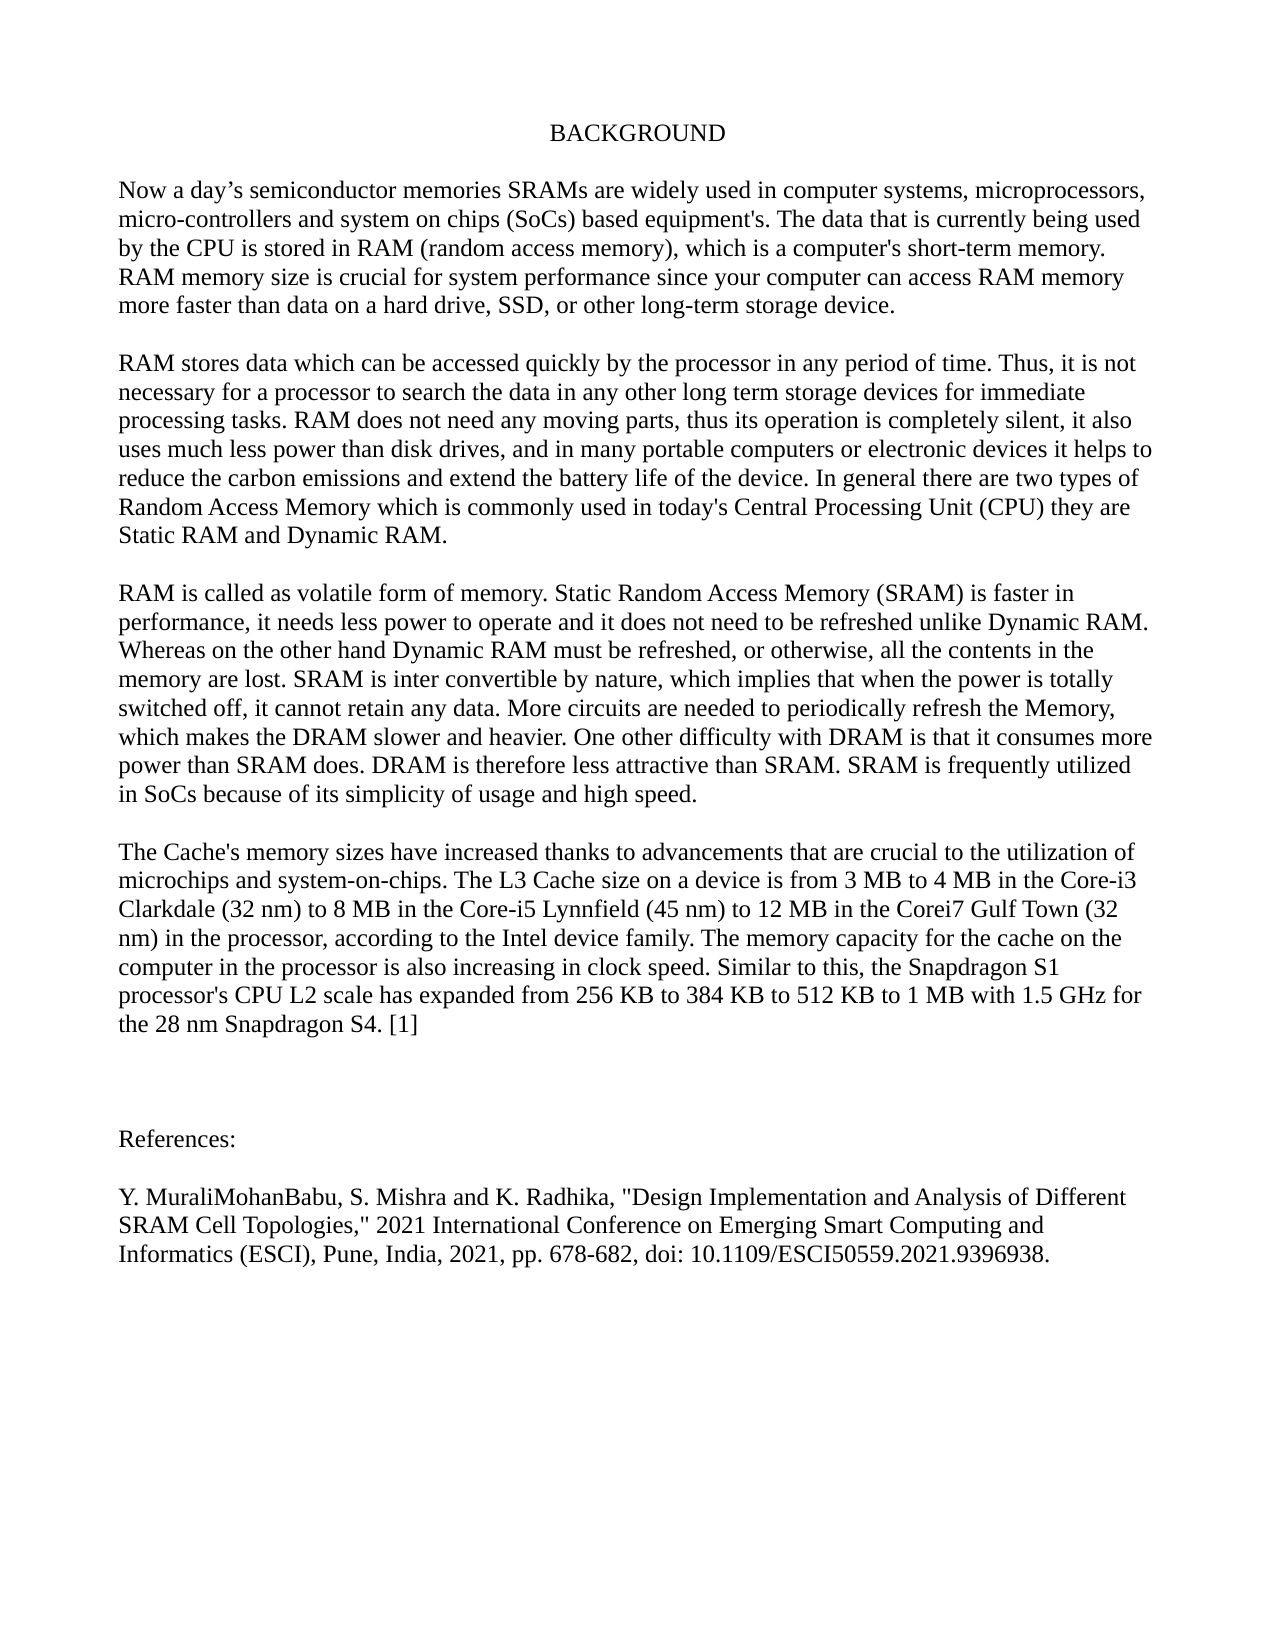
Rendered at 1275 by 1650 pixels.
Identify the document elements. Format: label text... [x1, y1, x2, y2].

text Now a day’s semiconductor memories SRAMs are widely used in computer systems, microprocessors, micro-controllers and system on chips (SoCs) based equipment's. The data that is currently being used by the CPU is stored in RAM (random access memory), which is a computer's short-term memory. RAM memory size is crucial for system performance since your computer can access RAM memory more faster than data on a hard drive, SSD, or other long-term storage device. [118, 176, 1157, 319]
text RAM stores data which can be accessed quickly by the processor in any period of time. Thus, it is not necessary for a processor to search the data in any other long term storage devices for immediate processing tasks. RAM does not need any moving parts, thus its operation is completely silent, it also uses much less power than disk drives, and in many portable computers or electronic devices it helps to reduce the carbon emissions and extend the battery life of the device. In general there are two types of Random Access Memory which is commonly used in today's Central Processing Unit (CPU) they are Static RAM and Dynamic RAM. [118, 348, 1157, 549]
text Y. MuraliMohanBabu, S. Mishra and K. Radhika, "Design Implementation and Analysis of Different SRAM Cell Topologies," 2021 International Conference on Emerging Smart Computing and Informatics (ESCI), Pune, India, 2021, pp. 678-682, doi: 10.1109/ESCI50559.2021.9396938. [118, 1182, 1157, 1268]
text BACKGROUND [118, 118, 1157, 147]
text RAM is called as volatile form of memory. Static Random Access Memory (SRAM) is faster in performance, it needs less power to operate and it does not need to be refreshed unlike Dynamic RAM. Whereas on the other hand Dynamic RAM must be refreshed, or otherwise, all the contents in the memory are lost. SRAM is inter convertible by nature, which implies that when the power is totally switched off, it cannot retain any data. More circuits are needed to periodically refresh the Memory, which makes the DRAM slower and heavier. One other difficulty with DRAM is that it consumes more power than SRAM does. DRAM is therefore less attractive than SRAM. SRAM is frequently utilized in SoCs because of its simplicity of usage and high speed. [118, 578, 1157, 808]
text The Cache's memory sizes have increased thanks to advancements that are crucial to the utilization of microchips and system-on-chips. The L3 Cache size on a device is from 3 MB to 4 MB in the Core-i3 Clarkdale (32 nm) to 8 MB in the Core-i5 Lynnfield (45 nm) to 12 MB in the Corei7 Gulf Town (32 nm) in the processor, according to the Intel device family. The memory capacity for the cache on the computer in the processor is also increasing in clock speed. Similar to this, the Snapdragon S1 processor's CPU L2 scale has expanded from 256 KB to 384 KB to 512 KB to 1 MB with 1.5 GHz for the 28 nm Snapdragon S4. [1] [118, 837, 1157, 1038]
text References: [118, 1124, 1157, 1153]
